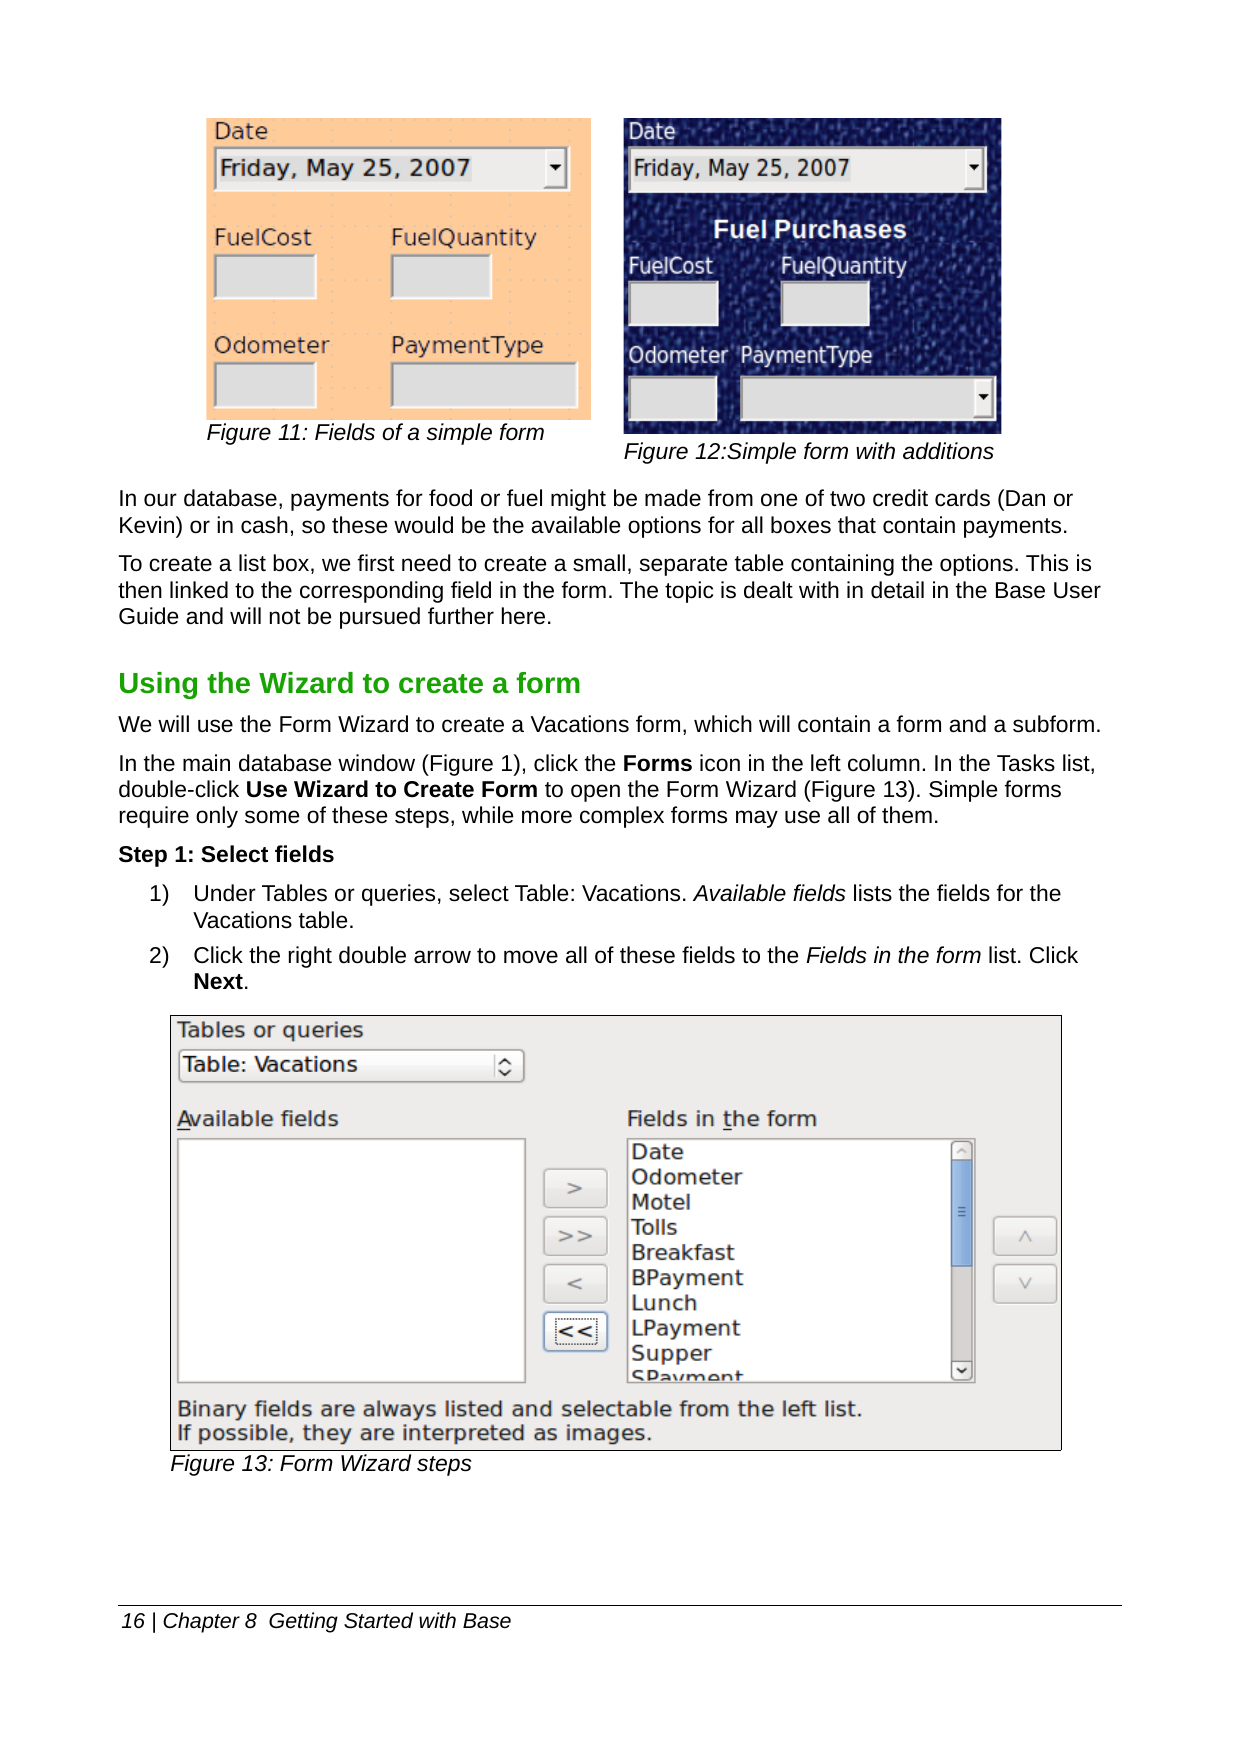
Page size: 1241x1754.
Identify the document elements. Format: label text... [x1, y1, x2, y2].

text In our database, payments for food or fuel might be made from one of two credit cards (Dan or Kevin) or in cash, so these would be the available options for all boxes that contain payments. [118, 485, 1122, 538]
picture [171, 1016, 1061, 1450]
picture [206, 118, 591, 420]
picture [623, 118, 1002, 434]
text We will use the Form Wizard to create a Vacations form, which will contain a form and a subform. [118, 711, 1122, 737]
list Under Tables or queries, select Table: Vacations. Available fields lists the fields for the Vacations table. [169, 880, 1122, 933]
text Figure 11: Fields of a simple form [206, 420, 591, 446]
text Figure 13: Form Wizard steps [170, 1450, 1070, 1477]
text In the main database window (Figure 1), click the Forms icon in the left column. In the Tasks list, double-click Use Wizard to Create Form to open the Form Wizard (Figure 13). Simple forms require only some of these steps, while more complex forms may use all of them. [118, 750, 1122, 829]
text Figure 12:Simple form with additions [623, 438, 1034, 464]
text To create a list box, we first need to create a small, separate table containing the options. This is then linked to the corresponding field in the form. The topic is dealt with in detail in the Base User Guide and will not be pursued further here. [118, 550, 1122, 629]
subtitle Using the Wizard to create a form [118, 666, 1122, 699]
text Step 1: Select fields [118, 841, 1122, 868]
list Click the right double arrow to move all of these fields to the Fields in the form list. Click Next. [169, 942, 1122, 994]
